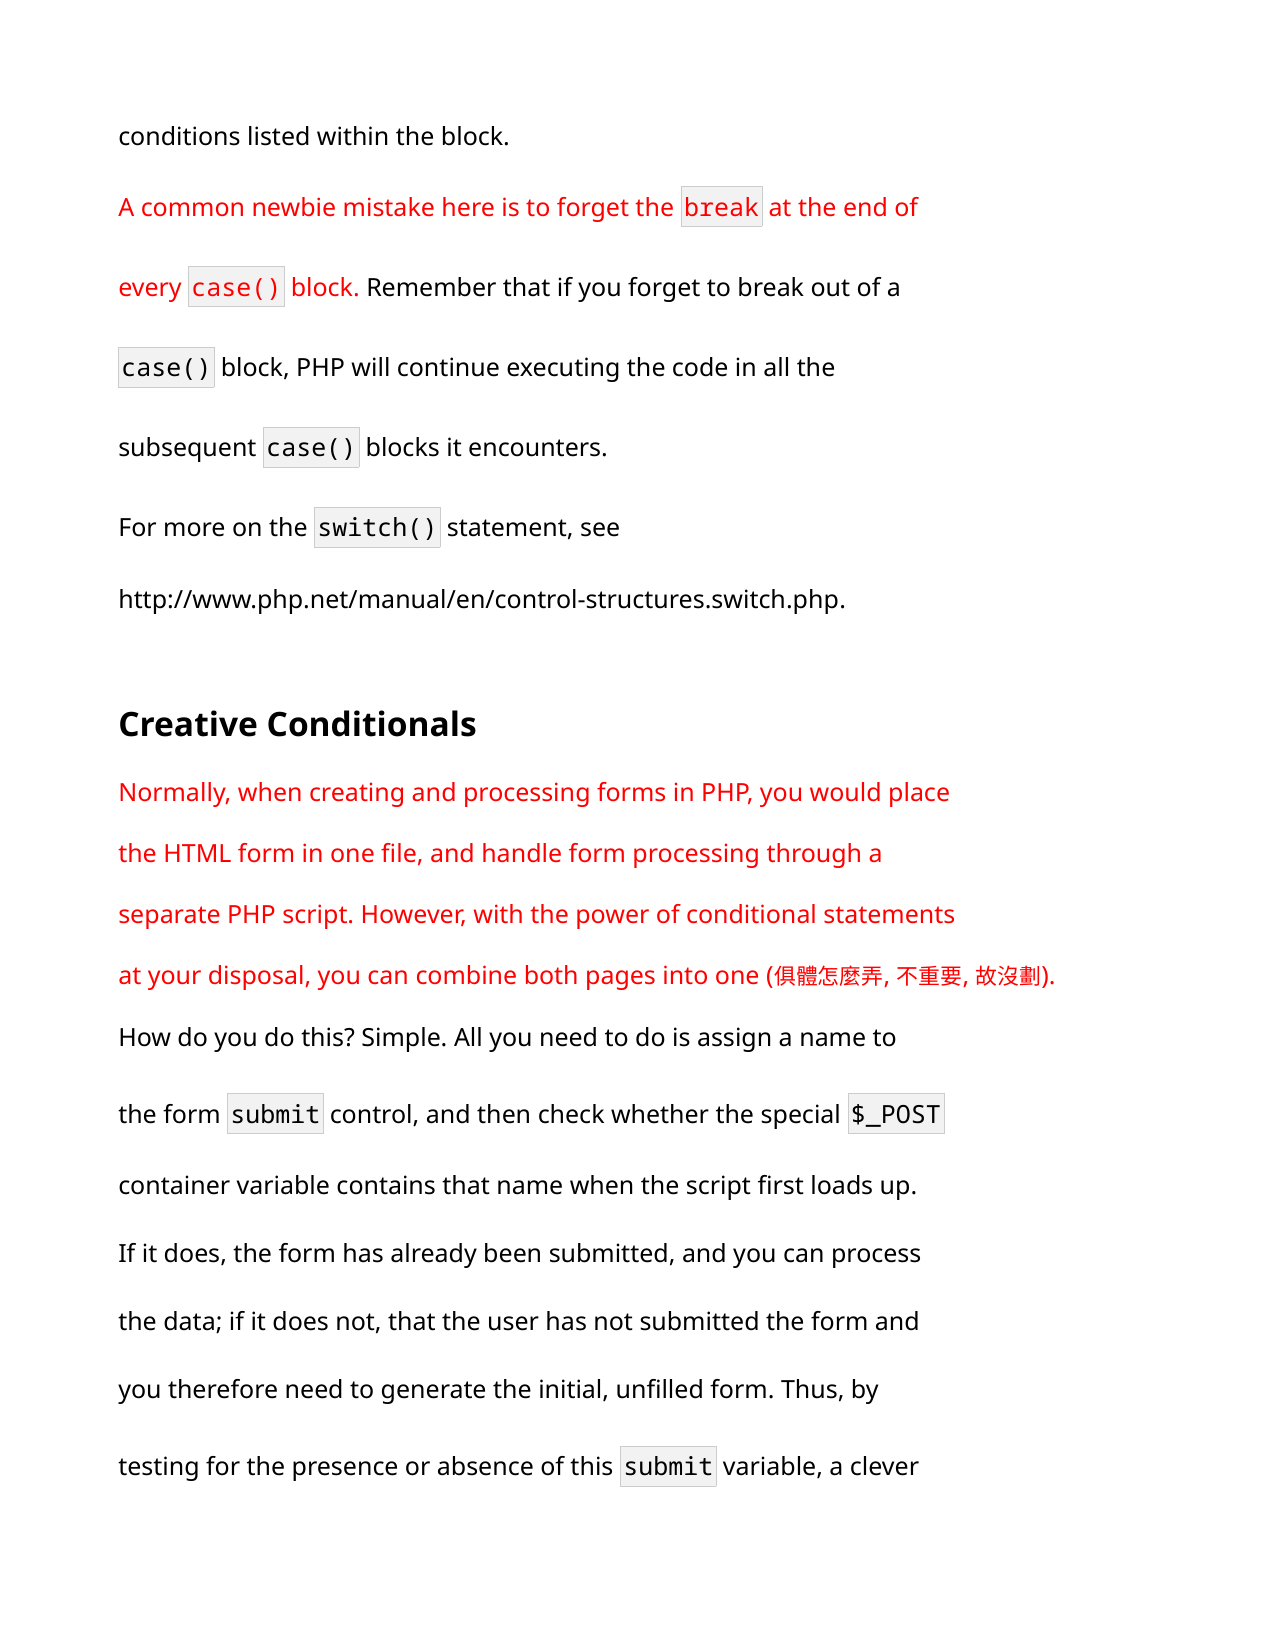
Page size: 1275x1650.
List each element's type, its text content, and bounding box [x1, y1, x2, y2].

text How do you do this? Simple. All you need to do is assign a name to the form submit control, and then check whether the special $_POST container variable contains that name when the script first loads up. If it does, the form has already been submitted, and you can process the data; if it does not, that the user has not submitted the form and you therefore need to generate the initial, unfilled form. Thus, by testing for the presence or absence of this submit variable, a clever [118, 1019, 1157, 1486]
subtitle Creative Conditionals [118, 701, 1157, 747]
text A common newbie mistake here is to forget the break at the end of every case() block. Remember that if you forget to break out of a [118, 186, 1157, 307]
text For more on the switch() statement, see http://www.php.net/manual/en/control-structures.switch.php. [118, 507, 1157, 615]
text Normally, when creating and processing forms in PHP, you would place the HTML form in one file, and handle form processing through a separate PHP script. However, with the power of conditional statements at your disposal, you can combine both pages into one (俱體怎麼弄, 不重要, 故沒劃). [118, 774, 1157, 992]
list conditions listed within the block. [118, 118, 1157, 152]
text case() block, PHP will continue executing the code in all the subsequent case() blocks it encounters. [118, 347, 1157, 467]
